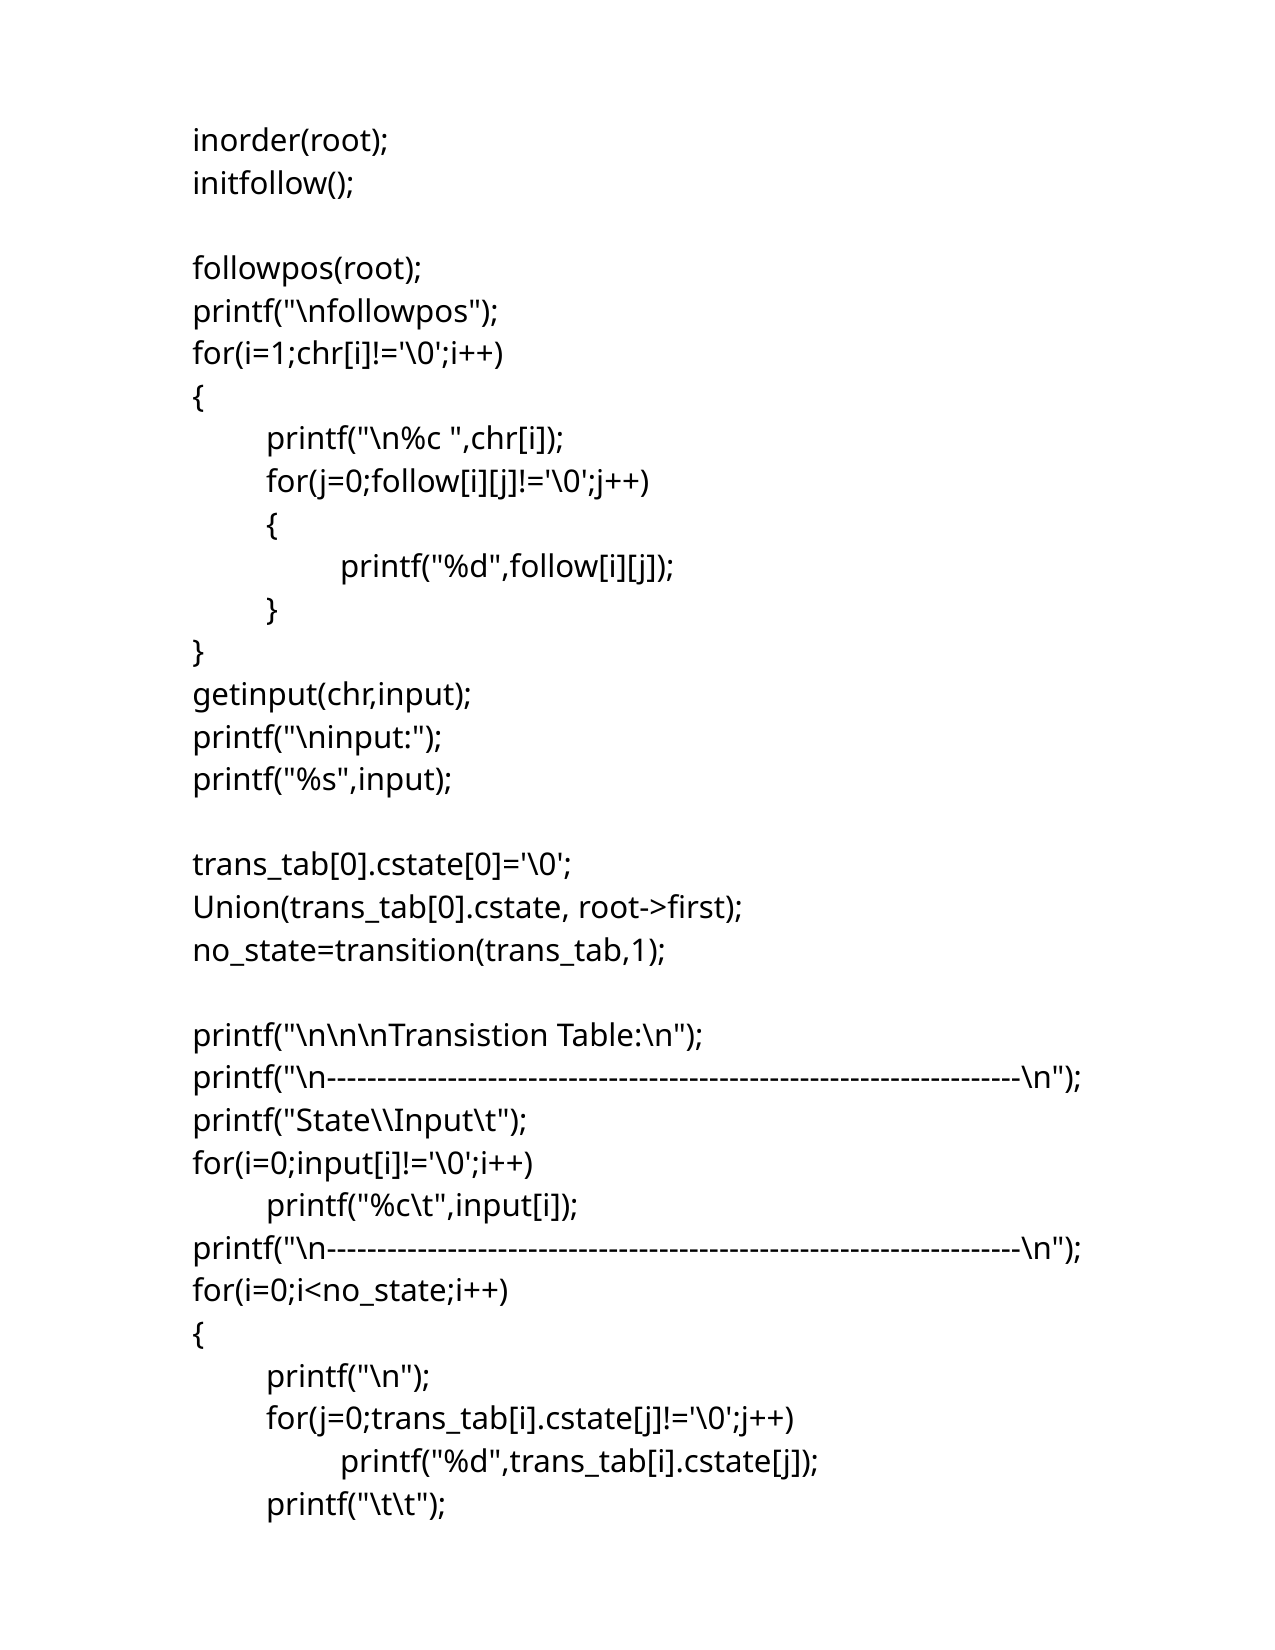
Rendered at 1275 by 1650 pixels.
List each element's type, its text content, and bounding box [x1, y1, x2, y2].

text for(i=0;i<no_state;i++) [118, 1268, 1157, 1311]
text no_state=transition(trans_tab,1); [118, 928, 1157, 970]
text } [118, 629, 1157, 672]
text printf("%c\t",input[i]); [118, 1183, 1157, 1226]
text printf("%d",trans_tab[i].cstate[j]); [118, 1439, 1157, 1481]
text { [118, 374, 1157, 416]
text printf("\n"); [118, 1354, 1157, 1396]
text initfollow(); [118, 161, 1157, 203]
text printf("%s",input); [118, 757, 1157, 800]
text for(j=0;follow[i][j]!='\0';j++) [118, 459, 1157, 502]
text Union(trans_tab[0].cstate, root->first); [118, 885, 1157, 928]
text { [118, 1311, 1157, 1354]
text for(j=0;trans_tab[i].cstate[j]!='\0';j++) [118, 1396, 1157, 1439]
text printf("%d",follow[i][j]); [118, 544, 1157, 587]
text printf("\n---------------------------------------------------------------------\n"); [118, 1055, 1157, 1098]
text printf("\n---------------------------------------------------------------------\n"); [118, 1226, 1157, 1268]
text printf("\ninput:"); [118, 714, 1157, 757]
text printf("\n\n\nTransistion Table:\n"); [118, 1013, 1157, 1055]
text inorder(root); [118, 118, 1157, 161]
text followpos(root); [118, 246, 1157, 288]
text printf("\nfollowpos"); [118, 288, 1157, 331]
text for(i=1;chr[i]!='\0';i++) [118, 331, 1157, 374]
text trans_tab[0].cstate[0]='\0'; [118, 842, 1157, 885]
text printf("State\\Input\t"); [118, 1098, 1157, 1141]
text getinput(chr,input); [118, 672, 1157, 714]
text } [118, 587, 1157, 629]
text { [118, 502, 1157, 544]
text printf("\t\t"); [118, 1481, 1157, 1524]
text for(i=0;input[i]!='\0';i++) [118, 1141, 1157, 1183]
text printf("\n%c ",chr[i]); [118, 416, 1157, 459]
